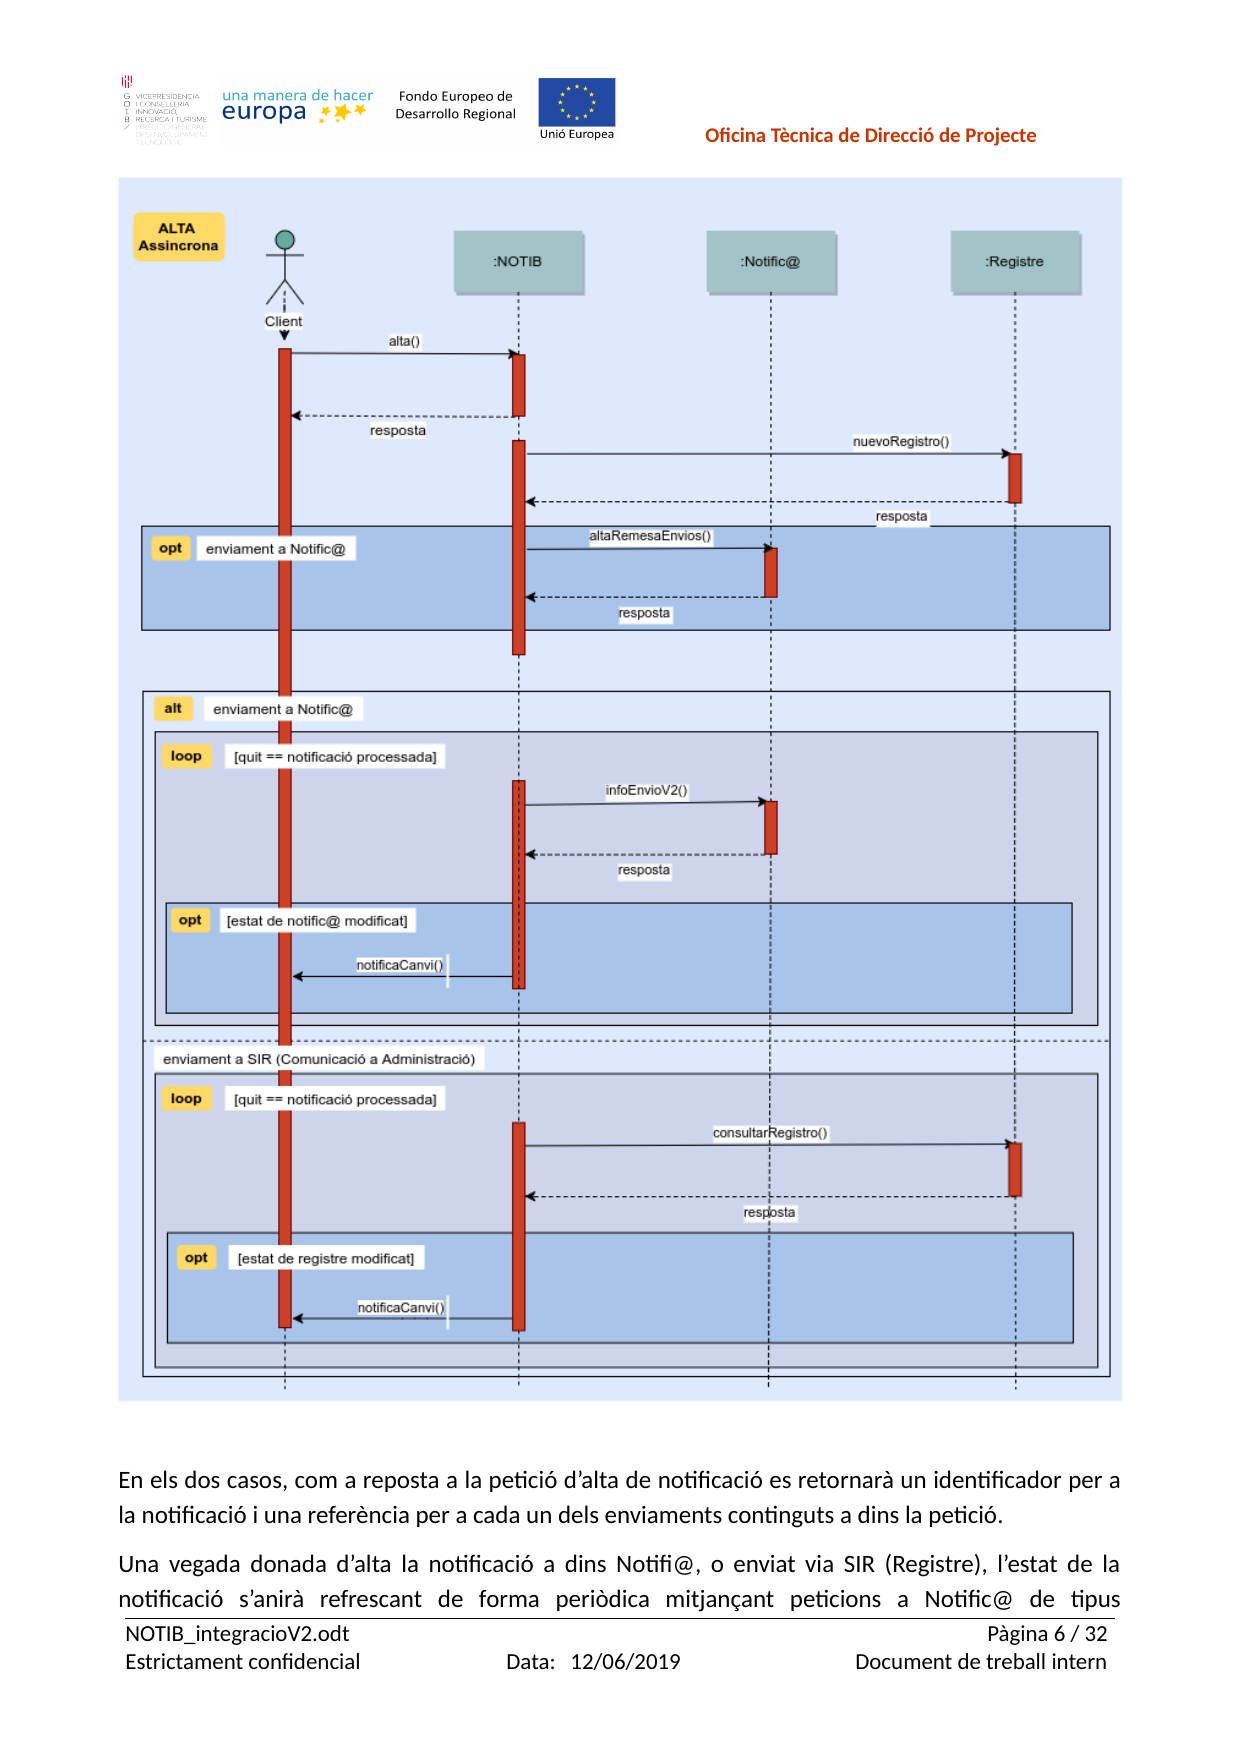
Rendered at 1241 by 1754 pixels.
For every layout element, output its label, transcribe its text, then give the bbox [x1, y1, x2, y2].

picture [219, 73, 621, 147]
text En els dos casos, com a reposta a la petició d’alta de notificació es retornarà un identificador per a la notificació i una referència per a cada un dels enviaments continguts a dins la petició. [118, 1464, 1122, 1529]
picture [118, 73, 213, 147]
picture [118, 177, 1123, 1403]
text Una vegada donada d’alta la notificació a dins Notifi@, o enviat via SIR (Registre), l’estat de la notificació s’anirà refrescant de forma periòdica mitjançant peticions a Notific@ de tipus [118, 1548, 1122, 1614]
